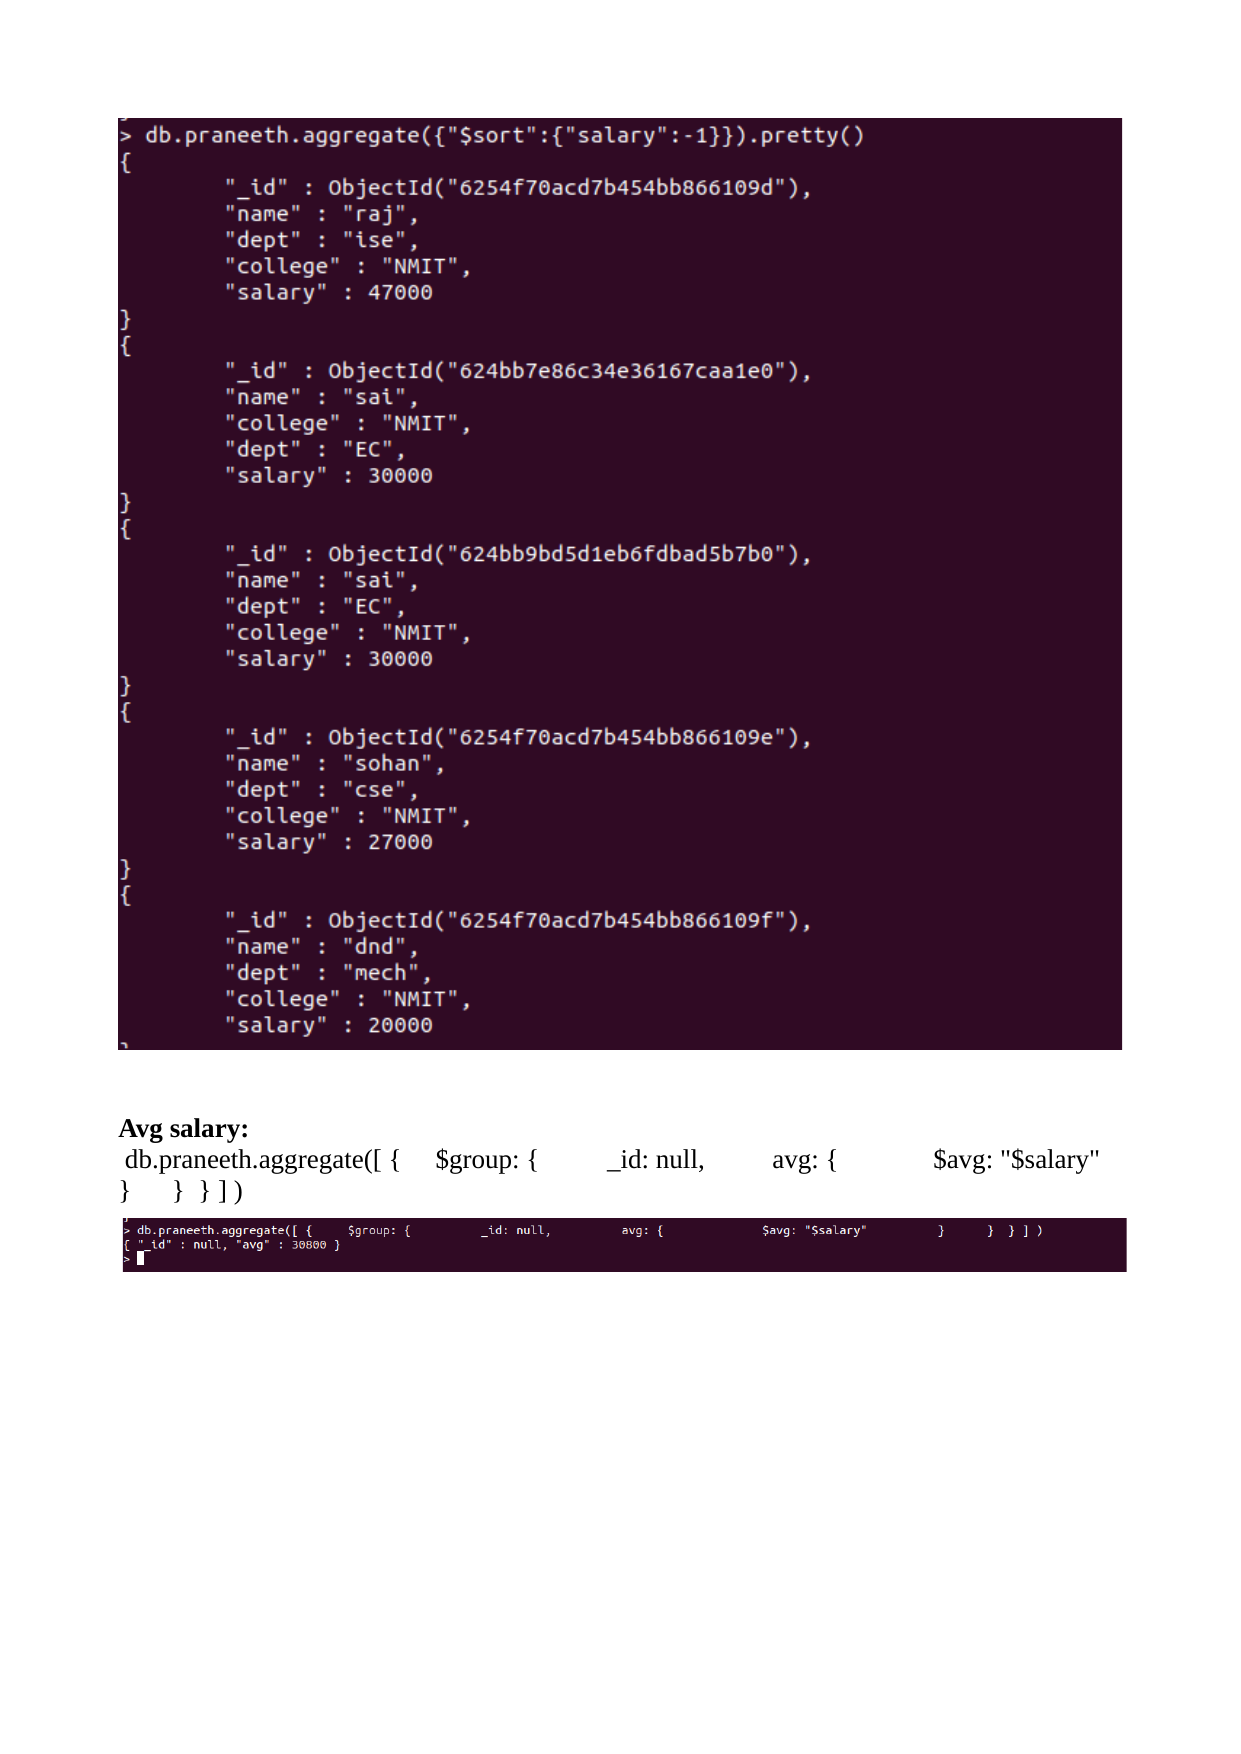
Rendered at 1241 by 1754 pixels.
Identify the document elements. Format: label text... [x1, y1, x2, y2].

picture [122, 1218, 1127, 1272]
picture [118, 118, 1123, 1050]
text db.praneeth.aggregate([ { $group: { _id: null, avg: { $avg: "$salary" } } } ] ) [118, 1143, 1122, 1205]
text Avg salary: [118, 1112, 1122, 1143]
